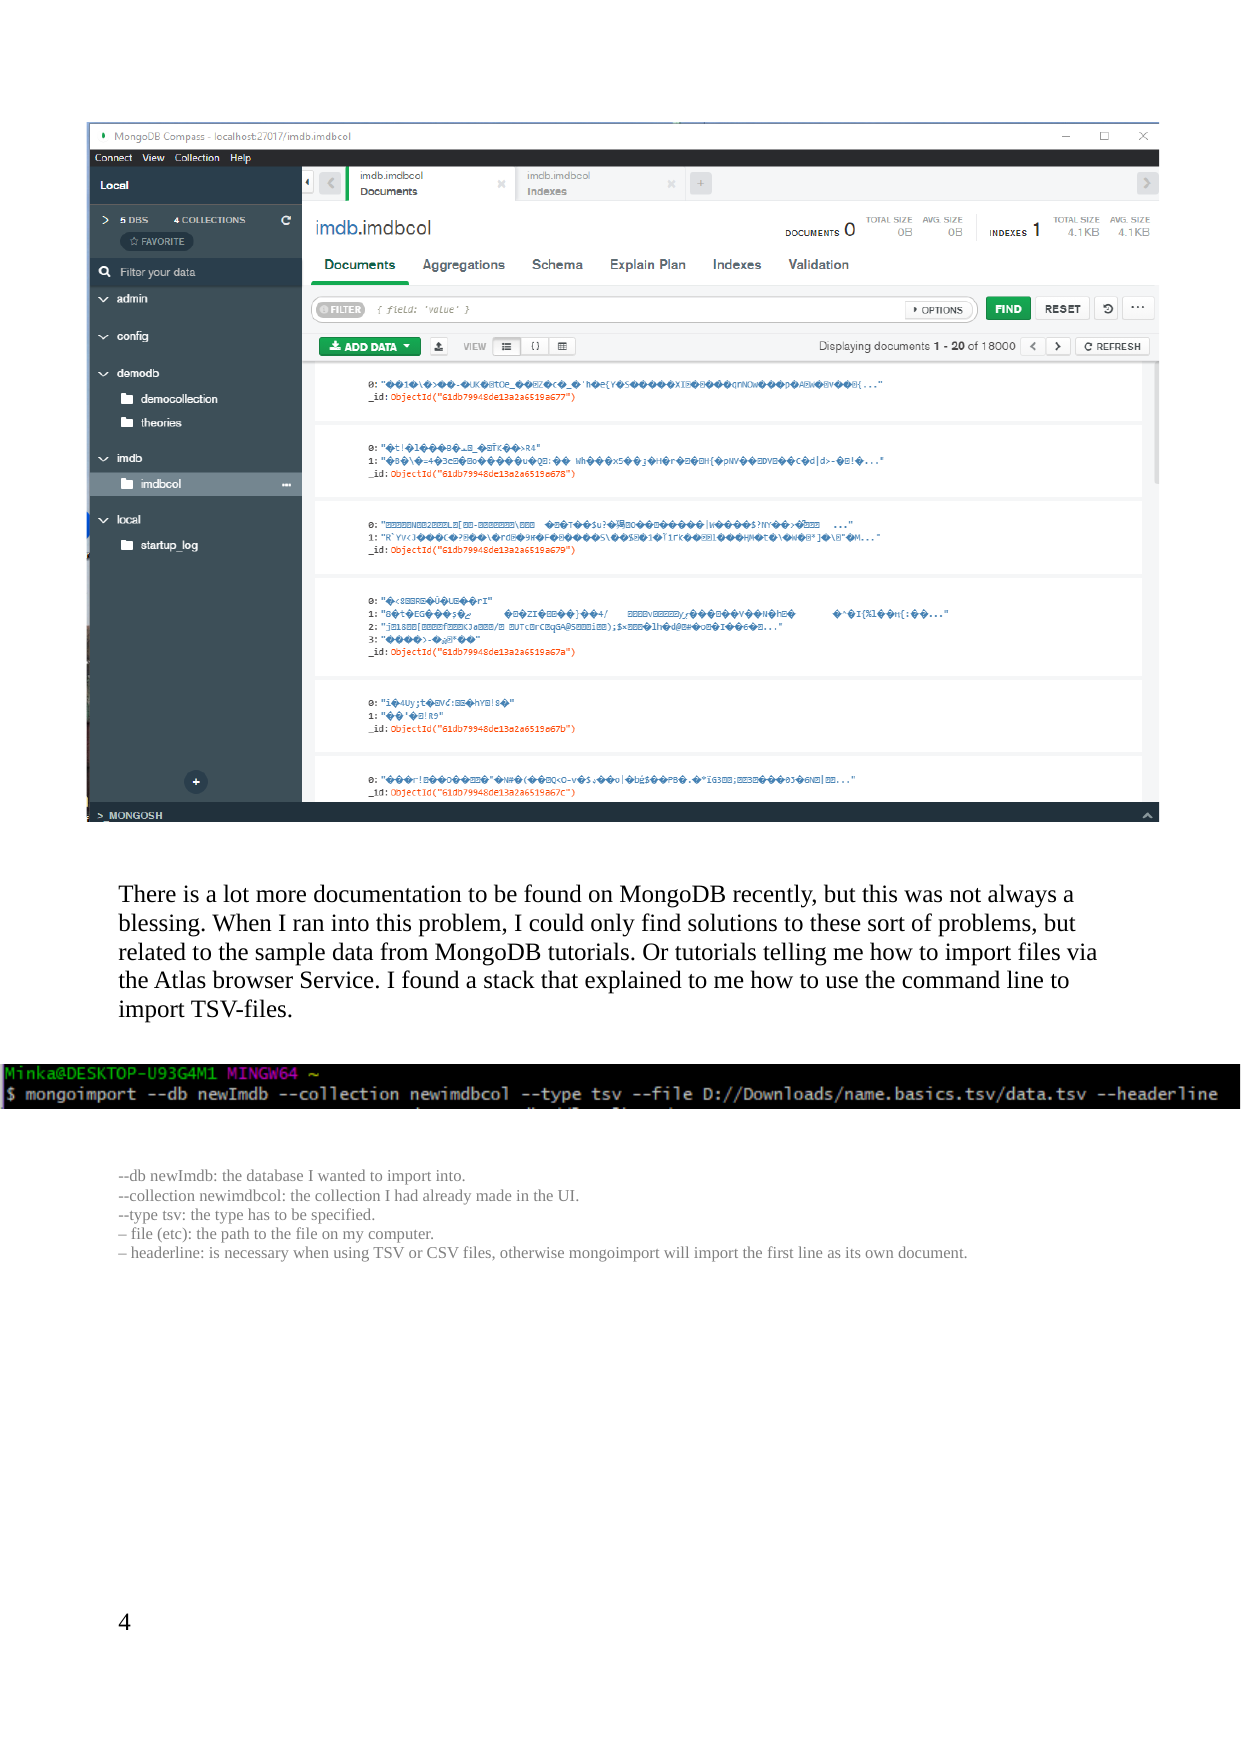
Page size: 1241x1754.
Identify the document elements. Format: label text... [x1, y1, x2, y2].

text – headerline: is necessary when using TSV or CSV files, otherwise mongoimport will import the first line as its own document. [118, 1243, 1122, 1262]
text --collection newimdbcol: the collection I had already made in the UI. [118, 1185, 1122, 1204]
text --type tsv: the type has to be specified. [118, 1204, 1122, 1224]
text – file (etc): the path to the file on my computer. [118, 1224, 1122, 1243]
picture [86, 122, 1160, 822]
text There is a lot more documentation to be found on MongoDB recently, but this was not always a blessing. When I ran into this problem, I could only find solutions to these sort of problems, but related to the sample data from MongoDB tutorials. Or tutorials telling me how to import files via the Atlas browser Service. I found a stack that explained to me how to use the command line to import TSV-files. [118, 879, 1122, 1023]
picture [0, 1064, 1241, 1109]
text --db newImdb: the database I wanted to import into. [118, 1166, 1122, 1185]
